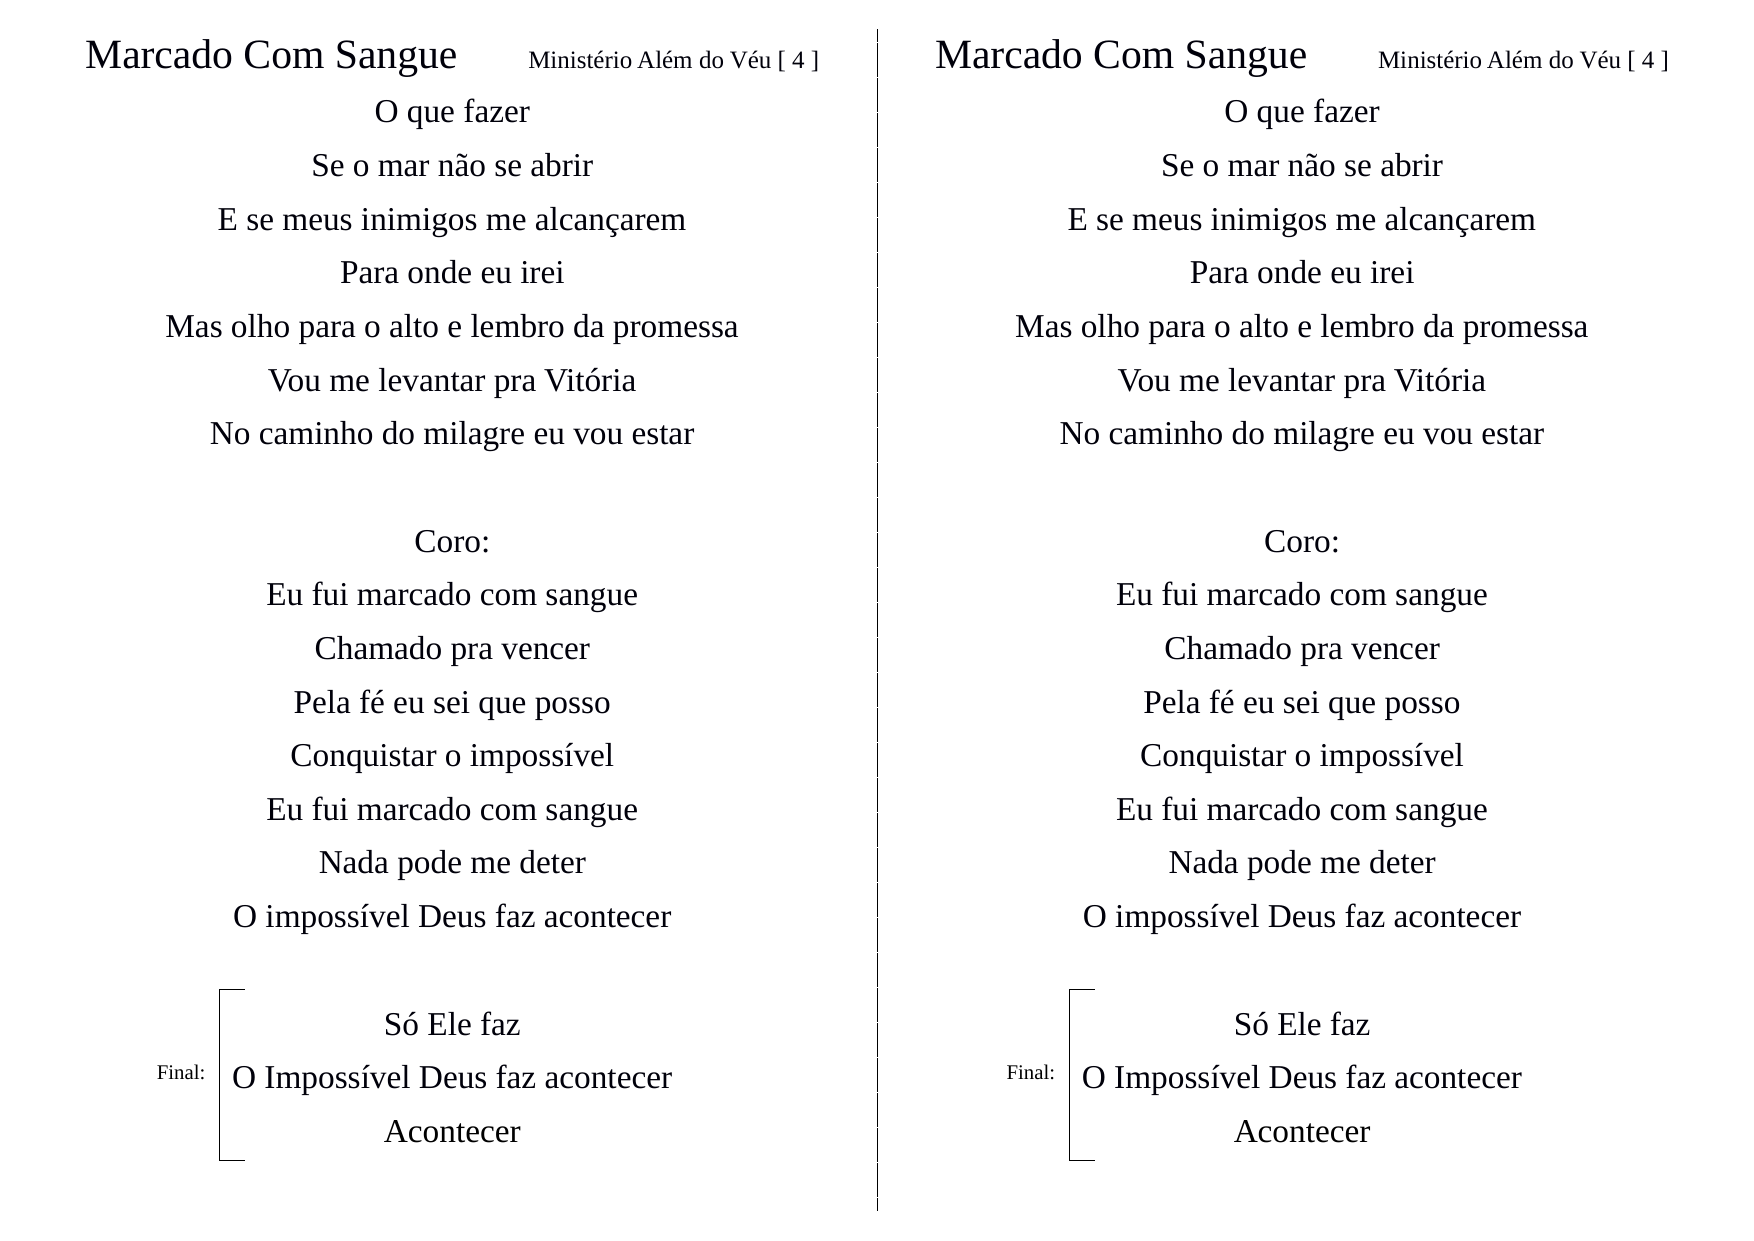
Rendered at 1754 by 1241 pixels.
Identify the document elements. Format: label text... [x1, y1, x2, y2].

text O impossível Deus faz acontecer [29, 896, 875, 935]
text Mas olho para o alto e lembro da promessa [879, 306, 1724, 345]
text Se o mar não se abrir [879, 145, 1724, 184]
text Eu fui marcado com sangue [879, 574, 1724, 613]
text Acontecer [220, 1111, 875, 1149]
text Vou me levantar pra Vitória [29, 360, 875, 398]
text Eu fui marcado com sangue [879, 789, 1724, 827]
text Para onde eu irei [879, 253, 1724, 291]
text Para onde eu irei [29, 253, 875, 291]
text Acontecer [1070, 1111, 1724, 1149]
text O Impossível Deus faz acontecer [29, 1057, 219, 1096]
text O Impossível Deus faz acontecer [220, 1057, 875, 1096]
text [29, 1004, 219, 1042]
text Eu fui marcado com sangue [29, 574, 875, 613]
text Pela fé eu sei que posso [29, 682, 875, 720]
text Nada pode me deter [879, 843, 1724, 881]
text E se meus inimigos me alcançarem [879, 199, 1724, 237]
text No caminho do milagre eu vou estar [29, 414, 875, 452]
text E se meus inimigos me alcançarem [29, 199, 875, 237]
text O que fazer [29, 92, 875, 130]
text [29, 1111, 219, 1149]
text Eu fui marcado com sangue [29, 789, 875, 827]
text O impossível Deus faz acontecer [879, 896, 1724, 935]
text Só Ele faz [220, 1004, 875, 1042]
text [879, 1004, 1069, 1042]
text Conquistar o impossível [879, 736, 1724, 774]
text Mas olho para o alto e lembro da promessa [29, 306, 875, 345]
text Marcado Com Sangue Ministério Além do Véu [ 4 ] [29, 29, 875, 77]
text Marcado Com Sangue Ministério Além do Véu [ 4 ] [879, 29, 1724, 77]
text Chamado pra vencer [29, 628, 875, 667]
text O Impossível Deus faz acontecer [1070, 1057, 1724, 1096]
text O que fazer [879, 92, 1724, 130]
text Conquistar o impossível [29, 736, 875, 774]
text Vou me levantar pra Vitória [879, 360, 1724, 398]
text Chamado pra vencer [879, 628, 1724, 667]
text Só Ele faz [1070, 1004, 1724, 1042]
text [879, 1111, 1069, 1149]
text No caminho do milagre eu vou estar [879, 414, 1724, 452]
text Nada pode me deter [29, 843, 875, 881]
text Coro: [29, 521, 875, 559]
text O Impossível Deus faz acontecer [879, 1057, 1069, 1096]
text Se o mar não se abrir [29, 145, 875, 184]
text Pela fé eu sei que posso [879, 682, 1724, 720]
text Coro: [879, 521, 1724, 559]
